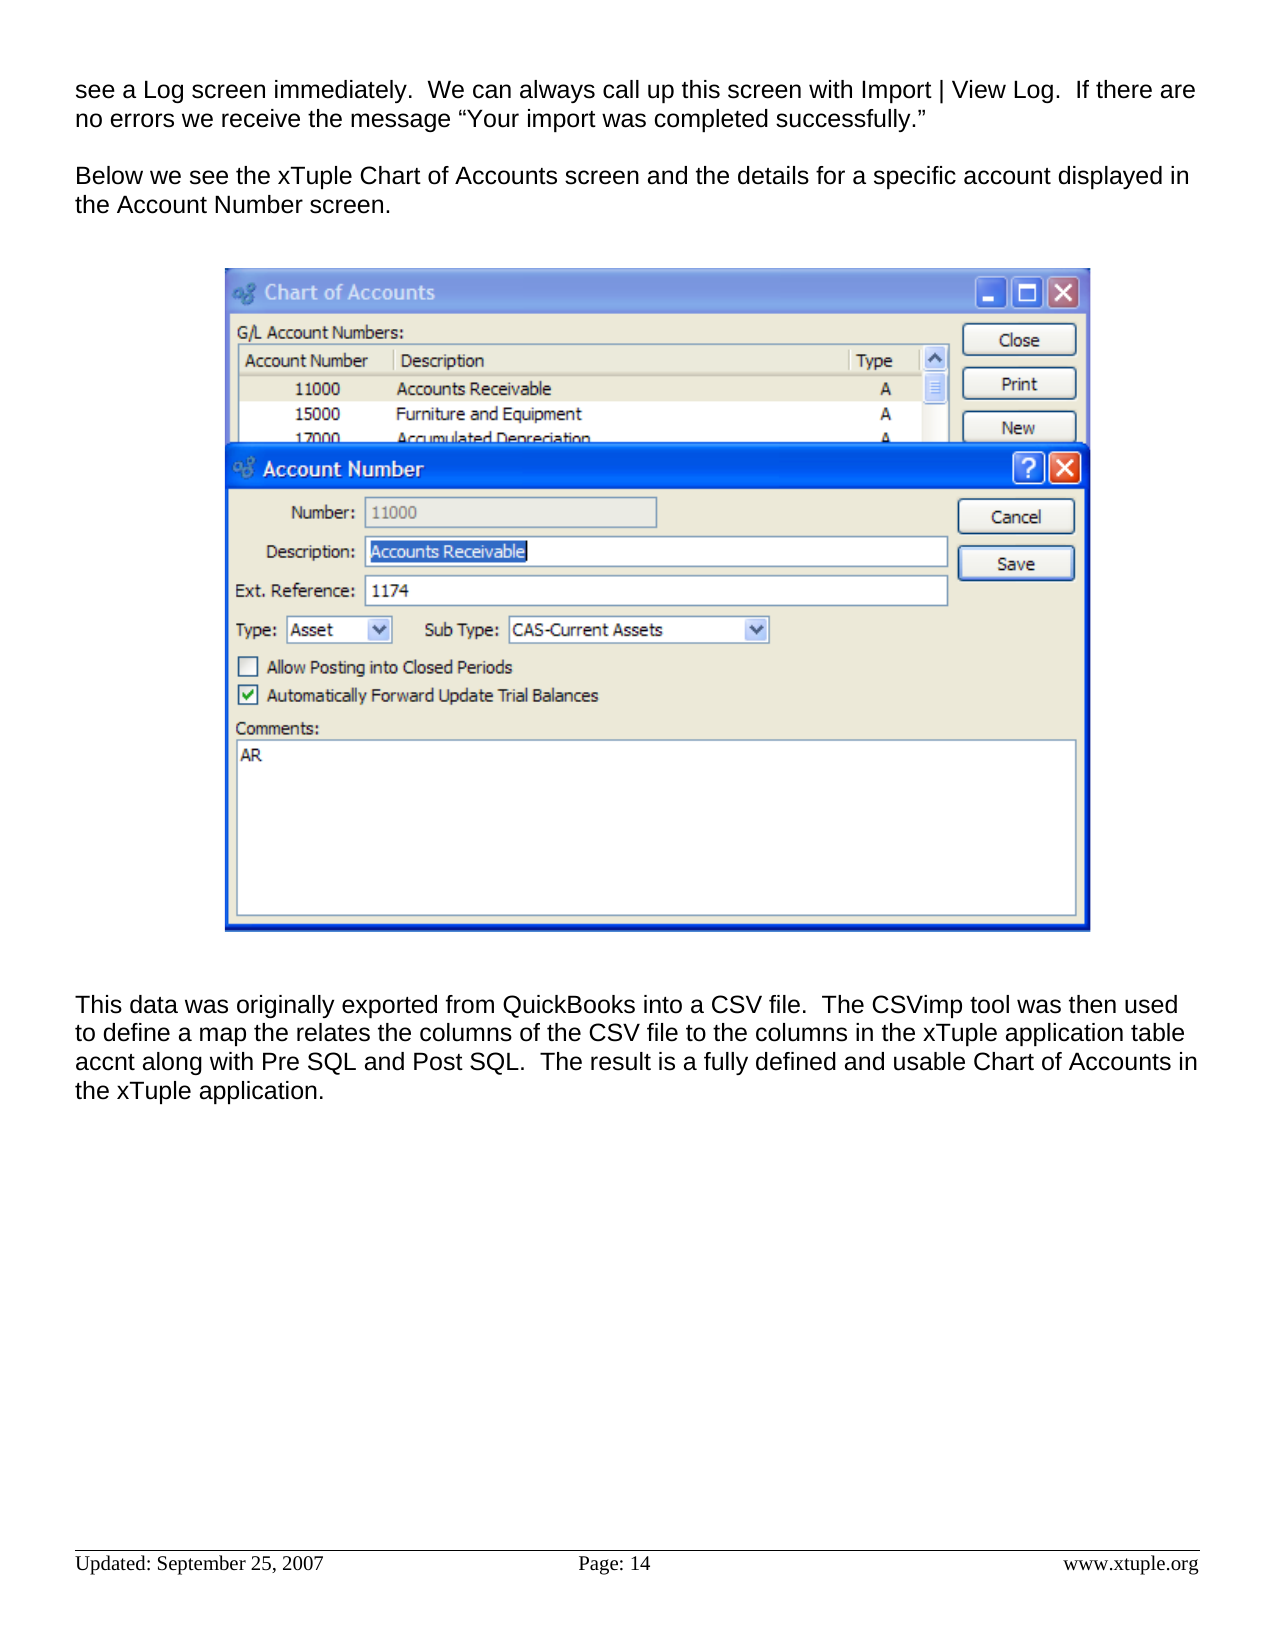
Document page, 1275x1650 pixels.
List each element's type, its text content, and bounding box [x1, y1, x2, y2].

text This data was originally exported from QuickBooks into a CSV file. The CSVimp tool was then used to define a map the relates the columns of the CSV file to the columns in the xTuple application table accnt along with Pre SQL and Post SQL. The result is a fully defined and usable Chart of Accounts in the xTuple application. [75, 989, 1200, 1104]
text Below we see the xTuple Chart of Accounts screen and the details for a specific account displayed in the Account Number screen. [75, 161, 1200, 219]
picture [224, 268, 1091, 932]
text see a Log screen immediately. We can always call up this screen with Import | View Log. If there are no errors we receive the message “Your import was completed successfully.” [75, 75, 1200, 132]
